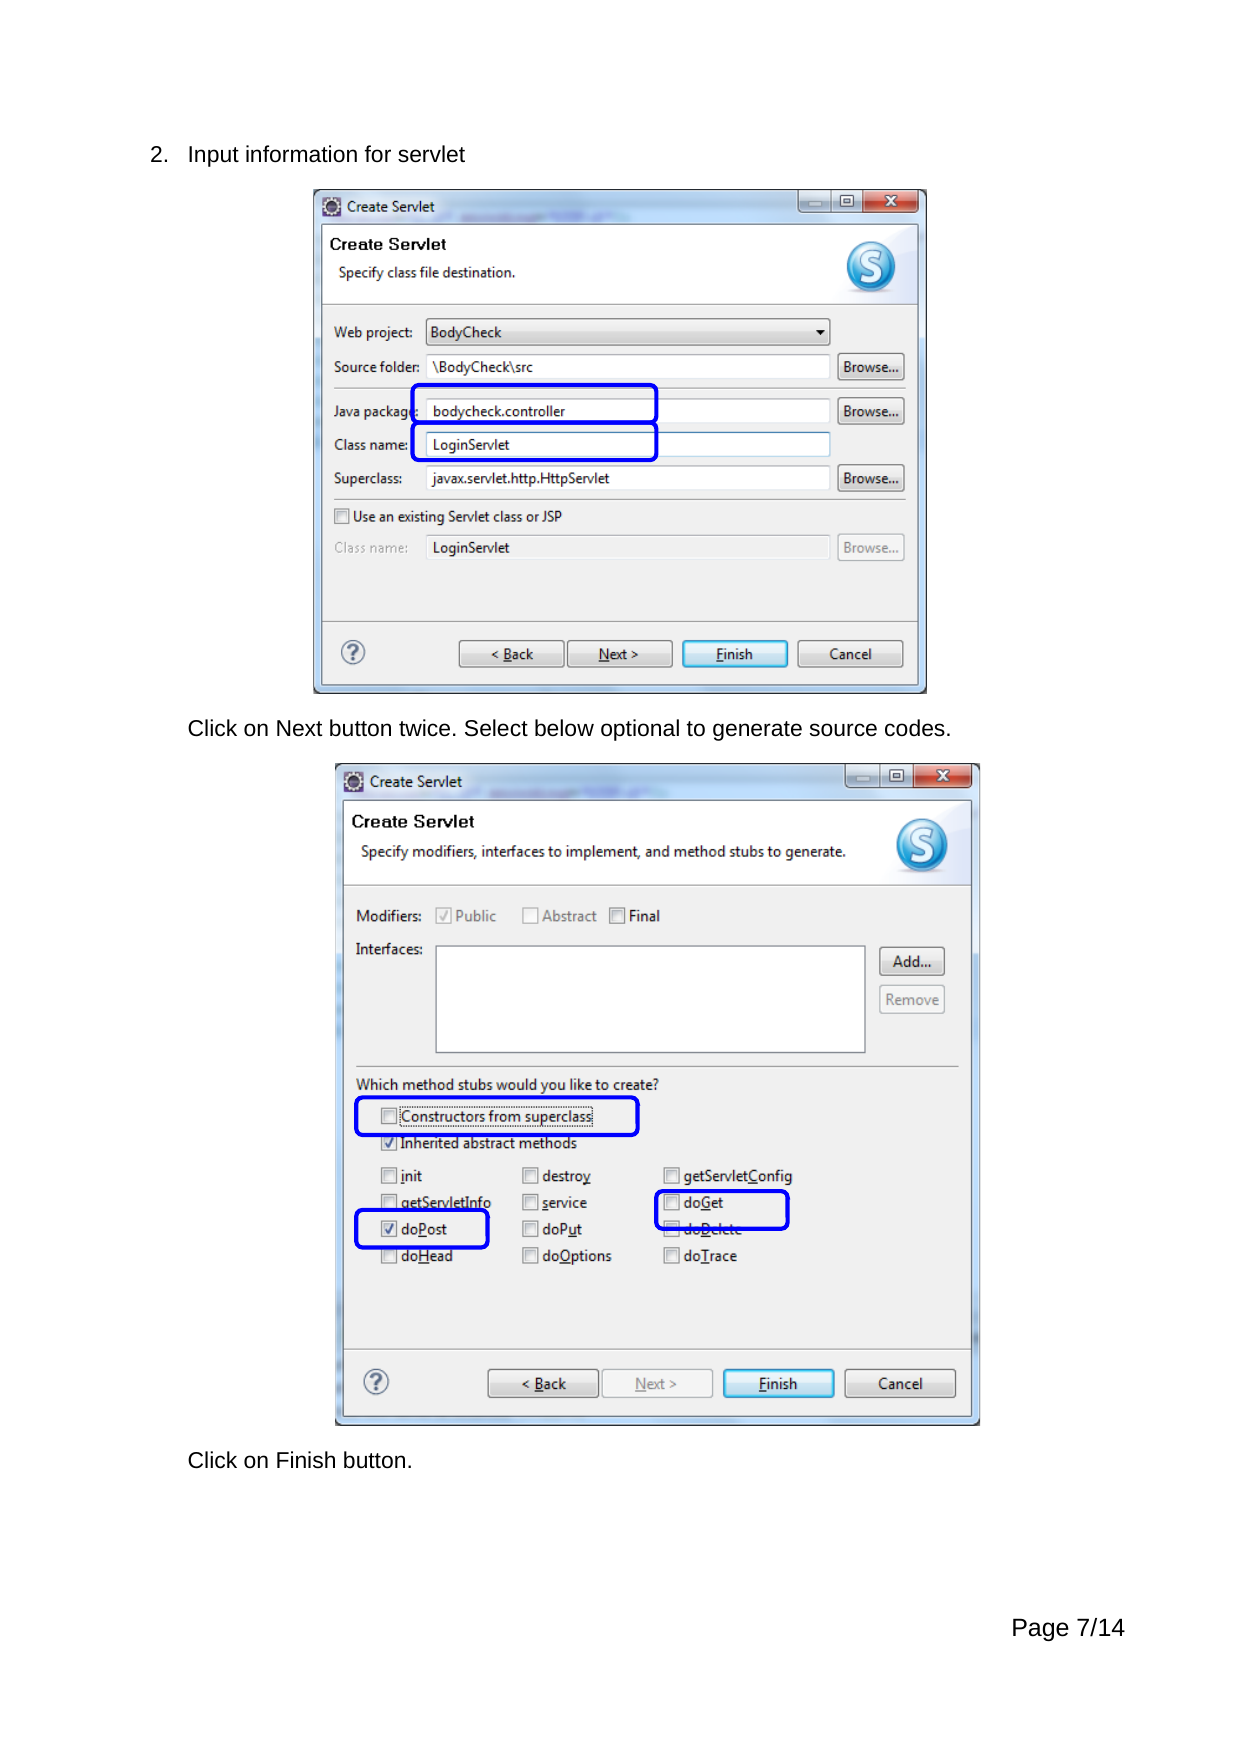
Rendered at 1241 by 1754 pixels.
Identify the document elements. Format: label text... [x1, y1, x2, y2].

picture [335, 763, 981, 1426]
text Click on Finish button. [187, 1447, 1128, 1473]
picture [313, 189, 927, 694]
subtitle Input information for servlet [150, 141, 1128, 168]
text Click on Next button twice. Select below optional to generate source codes. [187, 715, 1128, 742]
